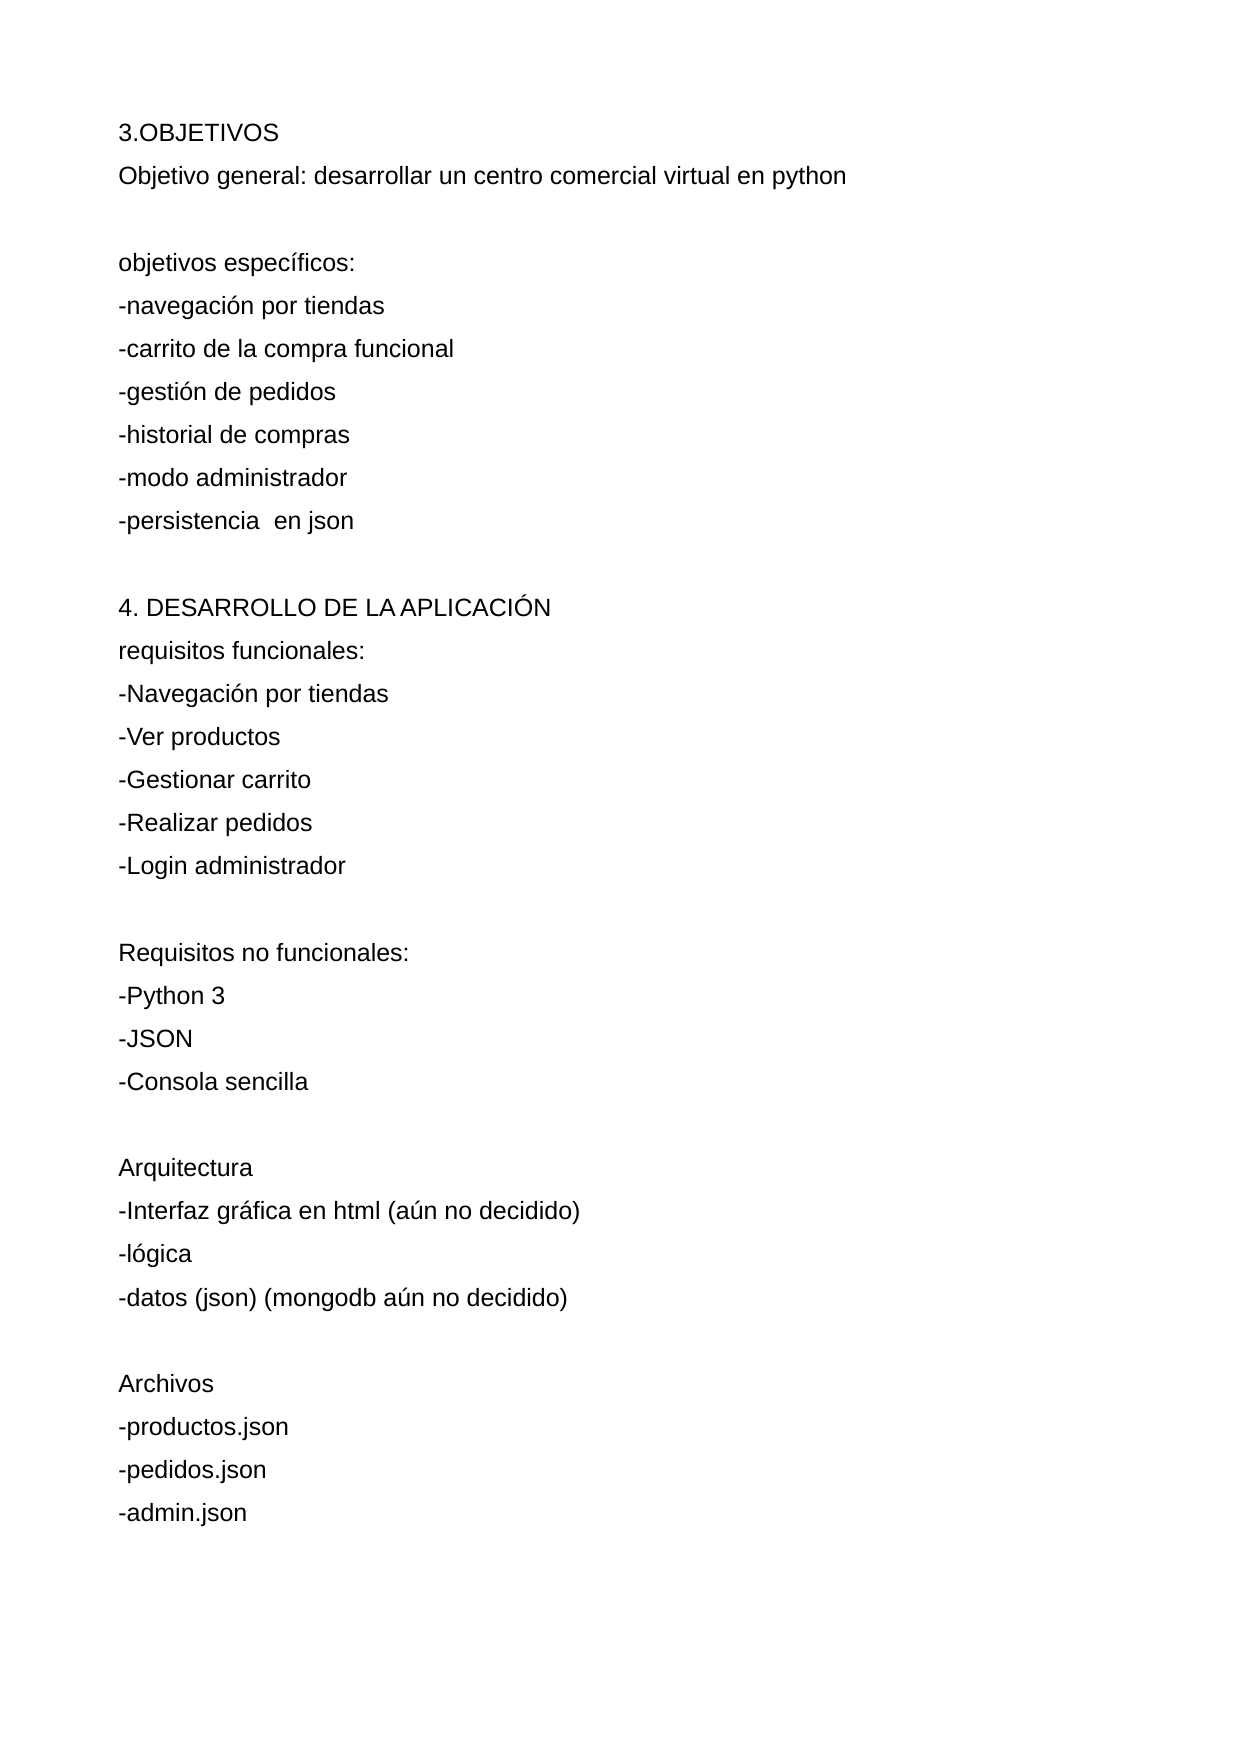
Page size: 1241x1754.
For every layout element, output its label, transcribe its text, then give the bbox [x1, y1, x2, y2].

text requisitos funcionales: [118, 636, 1122, 664]
text -Login administrador [118, 851, 1122, 880]
text Requisitos no funcionales: -Python 3 [118, 937, 1122, 1009]
text -Consola sencilla [118, 1067, 1122, 1096]
text -Navegación por tiendas [118, 679, 1122, 707]
text -persistencia en json [118, 506, 1122, 535]
text -carrito de la compra funcional [118, 334, 1122, 362]
text 3.OBJETIVOS [118, 118, 1122, 147]
text -pedidos.json [118, 1455, 1122, 1484]
text -historial de compras [118, 420, 1122, 449]
text 4. DESARROLLO DE LA APLICACIÓN [118, 592, 1122, 621]
text -Gestionar carrito [118, 765, 1122, 794]
text -datos (json) (mongodb aún no decidido) [118, 1282, 1122, 1311]
text -productos.json [118, 1412, 1122, 1441]
text Archivos [118, 1369, 1122, 1397]
text -Realizar pedidos [118, 808, 1122, 837]
text Arquitectura [118, 1153, 1122, 1182]
text -modo administrador [118, 463, 1122, 492]
text -admin.json [118, 1498, 1122, 1527]
text -lógica [118, 1239, 1122, 1268]
text -Interfaz gráfica en html (aún no decidido) [118, 1196, 1122, 1225]
text -gestión de pedidos [118, 377, 1122, 406]
text -JSON [118, 1024, 1122, 1052]
text Objetivo general: desarrollar un centro comercial virtual en python [118, 161, 1122, 190]
text objetivos específicos: [118, 247, 1122, 276]
text -Ver productos [118, 722, 1122, 751]
text -navegación por tiendas [118, 291, 1122, 319]
